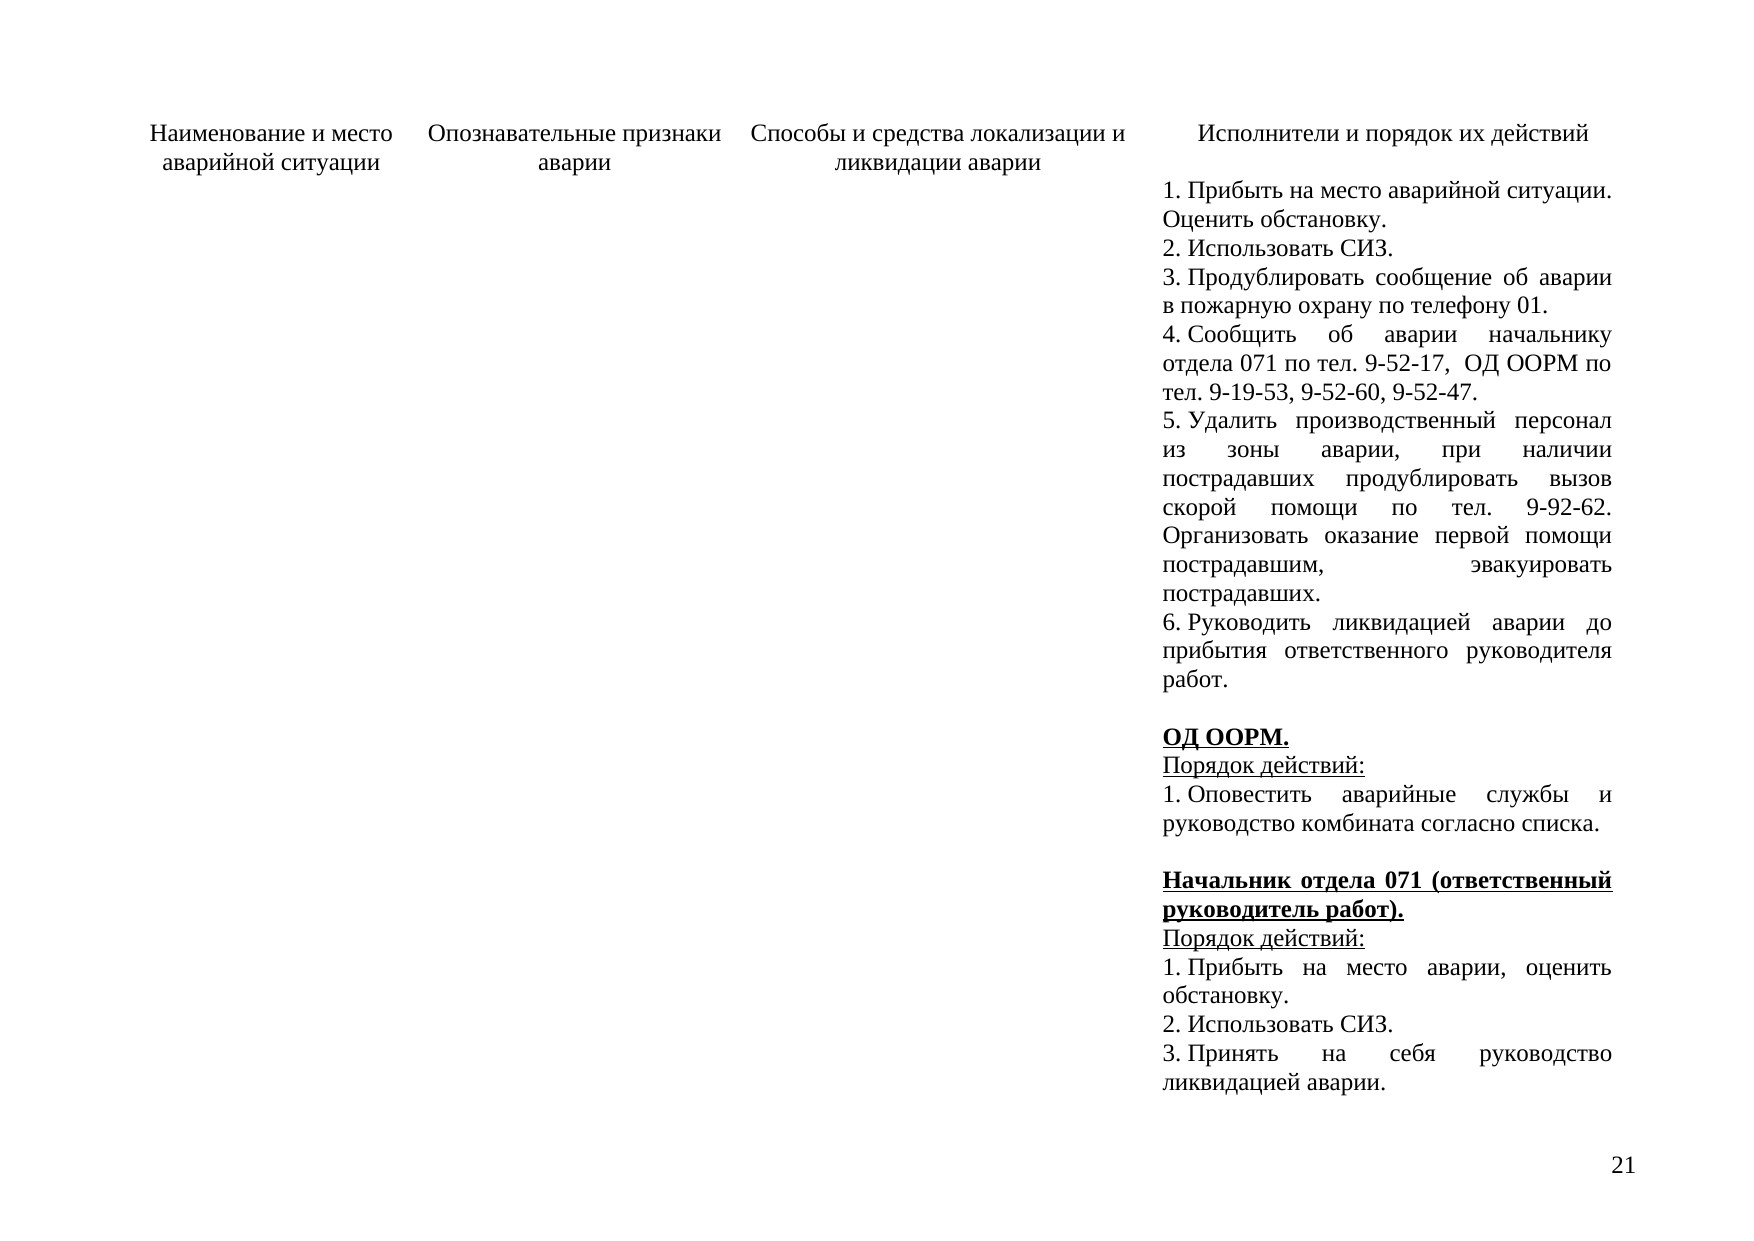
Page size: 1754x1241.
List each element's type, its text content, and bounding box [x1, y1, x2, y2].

table_header Наименование и место аварийной ситуации [118, 118, 424, 176]
table_cell прекращение работы; средства связи и оповещения; использование средств индивидуальной защиты; силы и средства НАСО (при необходимости); силы и средства ФГКУ СУ ФПС №6 МЧС России; предупредительные знаки; сирена ручная типа РС-100; погрузочно-разгрузочные работы производит только обученный и аттестованный персонал; бочки с водой для охлаждения баллонов (рядом с местом проведения погрузочно-разгрузочных работ); ранцевый опрыскиватель; ведра. Ацетилен — один из самых опасных горючих газов. Его сложно тушить, т. к. горит он очень быстро. Смешивание с кислородом провоцирует локальные взрывы. [725, 176, 1150, 1096]
table_cell [424, 176, 725, 1096]
table_header Опознавательные признаки аварии [424, 118, 725, 176]
table_header Исполнители и порядок их действий [1150, 118, 1636, 176]
table_cell [118, 176, 424, 1096]
table_header Способы и средства локализации и ликвидации аварии [725, 118, 1150, 176]
table_cell Транспортировщики, техник по хранению. Порядок действий: Использовать СИЗ. Немедленно удалить всех посторонних лиц с места аварии и не допускать доступа посторонних лиц. Подать звуковой сигнал тревоги с помощью ручной сирены. Немедленно сообщить в пожарную часть по тел. 01 об аварии. Сообщить руководителю группы по тел. 9-18-51, ОД ООРМ по тел. 9-19-53,9-52-60, 9-52-47, персоналу отдела 071 и окружающему персоналу. При необходимости принять меры по оказанию первой помощи раненым и пострадавшим и вызвать работников ЦМСЧ-91 ФМБА по тел. 9-92-62. При выходе у ворот, ограждающих склад баллонов, выставить предупредительный знак: Р03 «Проход запрещен» согласно ГОСТ 12.4.026-2015. К горящему баллону не подходить. Ацетилен взрывоопасен! Пламя тушить нельзя, т. к. утекающий газ может вызвать взрыв. Обеспечить низкую температуру баллонов, охлаждая горящий баллон и соседние баллоны, поливая их с максимального расстояния с помощью ранцевого опрыскивателя, или поливая баллон из бочки водой из ведра (при отсутствии ведра — из другой имеющейся емкости), а в зимнее время опустить баллоны в сугроб со снегом. Провести дегазационные мероприятия после проведения работ по ликвидации аварии: сдать спецодежду в цех 092 на участок подготовки спецодежды, перчатки утилизировать в специальный контейнер. Руководитель группы отдела 071. Порядок действий: Прибыть на место аварийной ситуации. Оценить обстановку. Использовать СИЗ. Продублировать сообщение об аварии в пожарную охрану по телефону 01. Сообщить об аварии начальнику отдела 071 по тел. 9-52-17, ОД ООРМ по тел. 9-19-53, 9-52-60, 9-52-47. Удалить производственный персонал из зоны аварии, при наличии пострадавших продублировать вызов скорой помощи по тел. 9-92-62. Организовать оказание первой помощи пострадавшим, эвакуировать пострадавших. Руководить ликвидацией аварии до прибытия ответственного руководителя работ. ОД ООРМ. Порядок действий: Оповестить аварийные службы и руководство комбината согласно списка. Начальник отдела 071 (ответственный руководитель работ). Порядок действий: Прибыть на место аварии, оценить обстановку. Использовать СИЗ. Принять на себя руководство ликвидацией аварии. Организовать и проконтролировать: оповещение ОД ООРМ; оцепление опасной зоны; оповещение близлежащих цехов; эвакуацию производственного персонала из опасной зоны; оказание первой помощи пострадавшим; Продублировать вызов ФПС, при необходимости вызвать НАСО. Направить прибывшие ФПС, НАСО к месту аварии. Продублировать вызов работников ЦМСЧ-91 ФМБА (при необходимости). Проинформировать ОД ООРМ и вышестоящее руководство о ходе работ по ликвидации последствий аварии. Организовать проведение утилизации продуктов аварии и проведение дегазационных мероприятий. ФГКУ СУ ФПС №6 МЧС России. Порядок действий: Прибыть на место аварии. В соответствии с действующими в пожарной части руководящими документами и инструкциями, с учетом конкретной обстановки на месте: руководить работами по тушению пожара. Держать постоянную связь с ответственным руководителем. Обеспечивать взаимодействие координацию действий с аварийно-спасательными формированиями. НАСО (при необходимости). Порядок действий: Прибыть на место аварии и развернуться. Принимать участие в поиске пострадавших, сообщать информацию ответственному руководителю. Принимать участие в ликвидации аварии в установленном порядке. Работники ФГУЗ ЦМСЧ-91 ФМБА России (при необходимости). Порядок действий: Прибыть на место аварии. Оказать первую помощь пострадавшим. При необходимости доставить пострадавших в мед. учреждение. [1150, 176, 1636, 1096]
